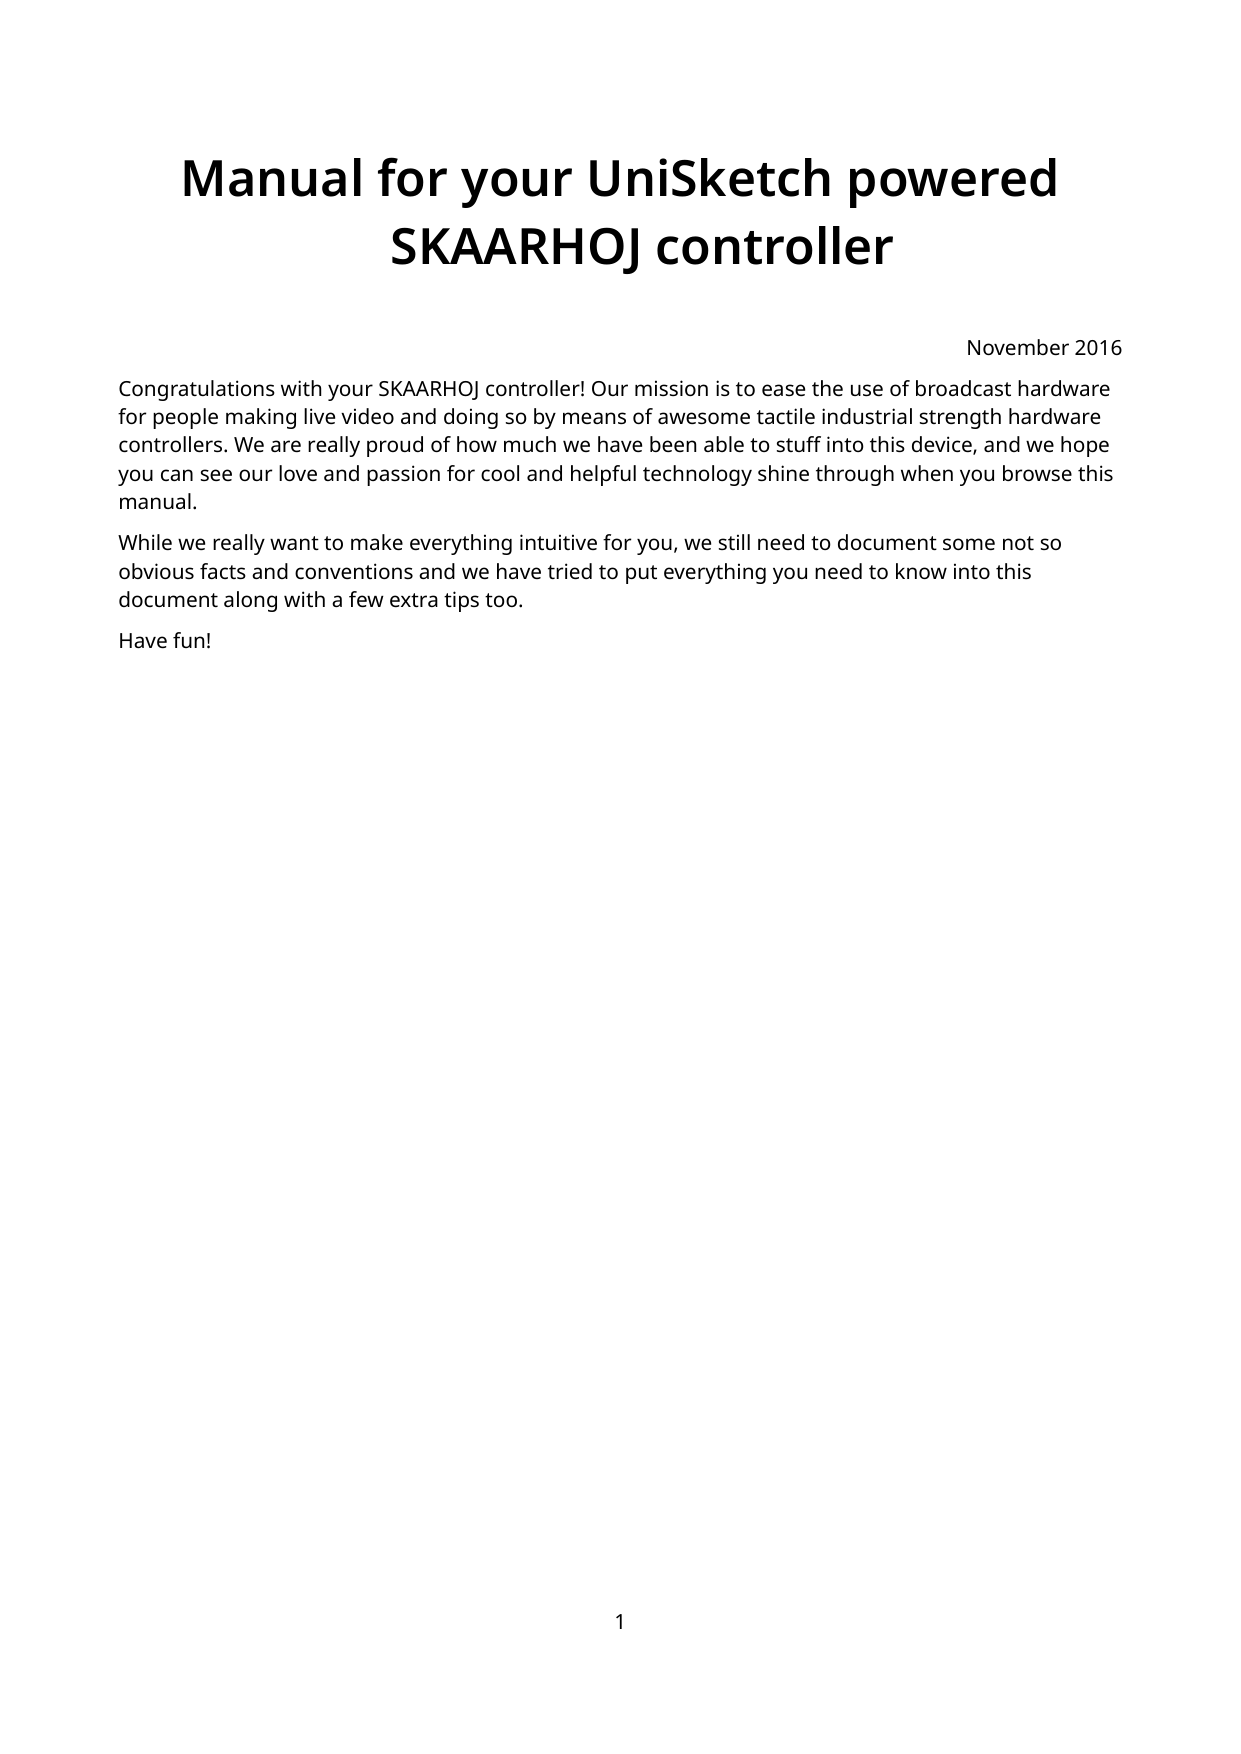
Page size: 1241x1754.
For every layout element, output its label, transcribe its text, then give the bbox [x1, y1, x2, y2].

text Have fun! [118, 626, 1122, 655]
subtitle Manual for your UniSketch powered SKAARHOJ controller [118, 143, 1122, 279]
text November 2016 [118, 333, 1122, 361]
text While we really want to make everything intuitive for you, we still need to document some not so obvious facts and conventions and we have tried to put everything you need to know into this document along with a few extra tips too. [118, 528, 1122, 614]
text Congratulations with your SKAARHOJ controller! Our mission is to ease the use of broadcast hardware for people making live video and doing so by means of awesome tactile industrial strength hardware controllers. We are really proud of how much we have been able to stuff into this device, and we hope you can see our love and passion for cool and helpful technology shine through when you browse this manual. [118, 374, 1122, 516]
